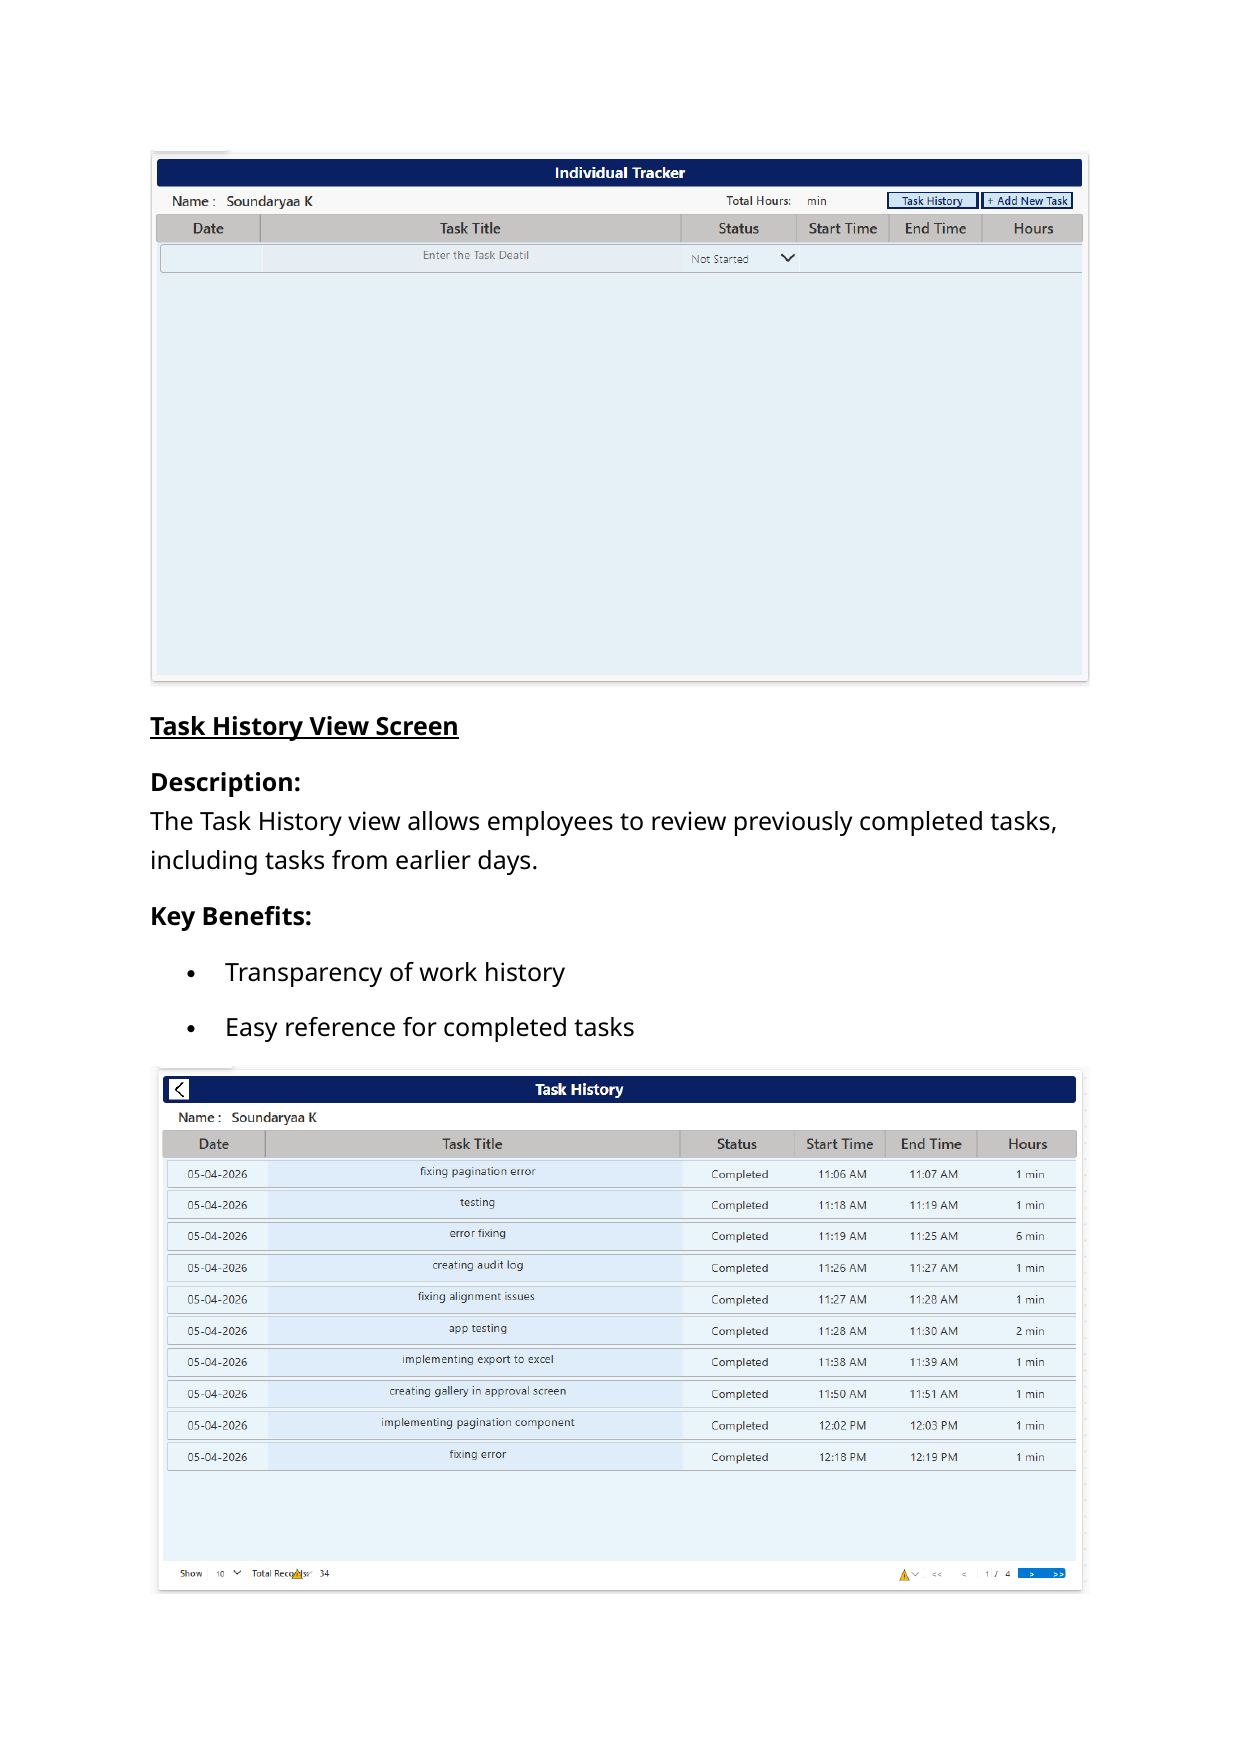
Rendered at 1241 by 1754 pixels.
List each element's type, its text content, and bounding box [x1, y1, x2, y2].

list Transparency of work history [187, 954, 1090, 988]
text Description: The Task History view allows employees to review previously completed tasks, including tasks from earlier days. [150, 764, 1090, 877]
text Task History View Screen [150, 708, 1090, 742]
list Easy reference for completed tasks [187, 1010, 1090, 1044]
text Key Benefits: [150, 898, 1090, 932]
